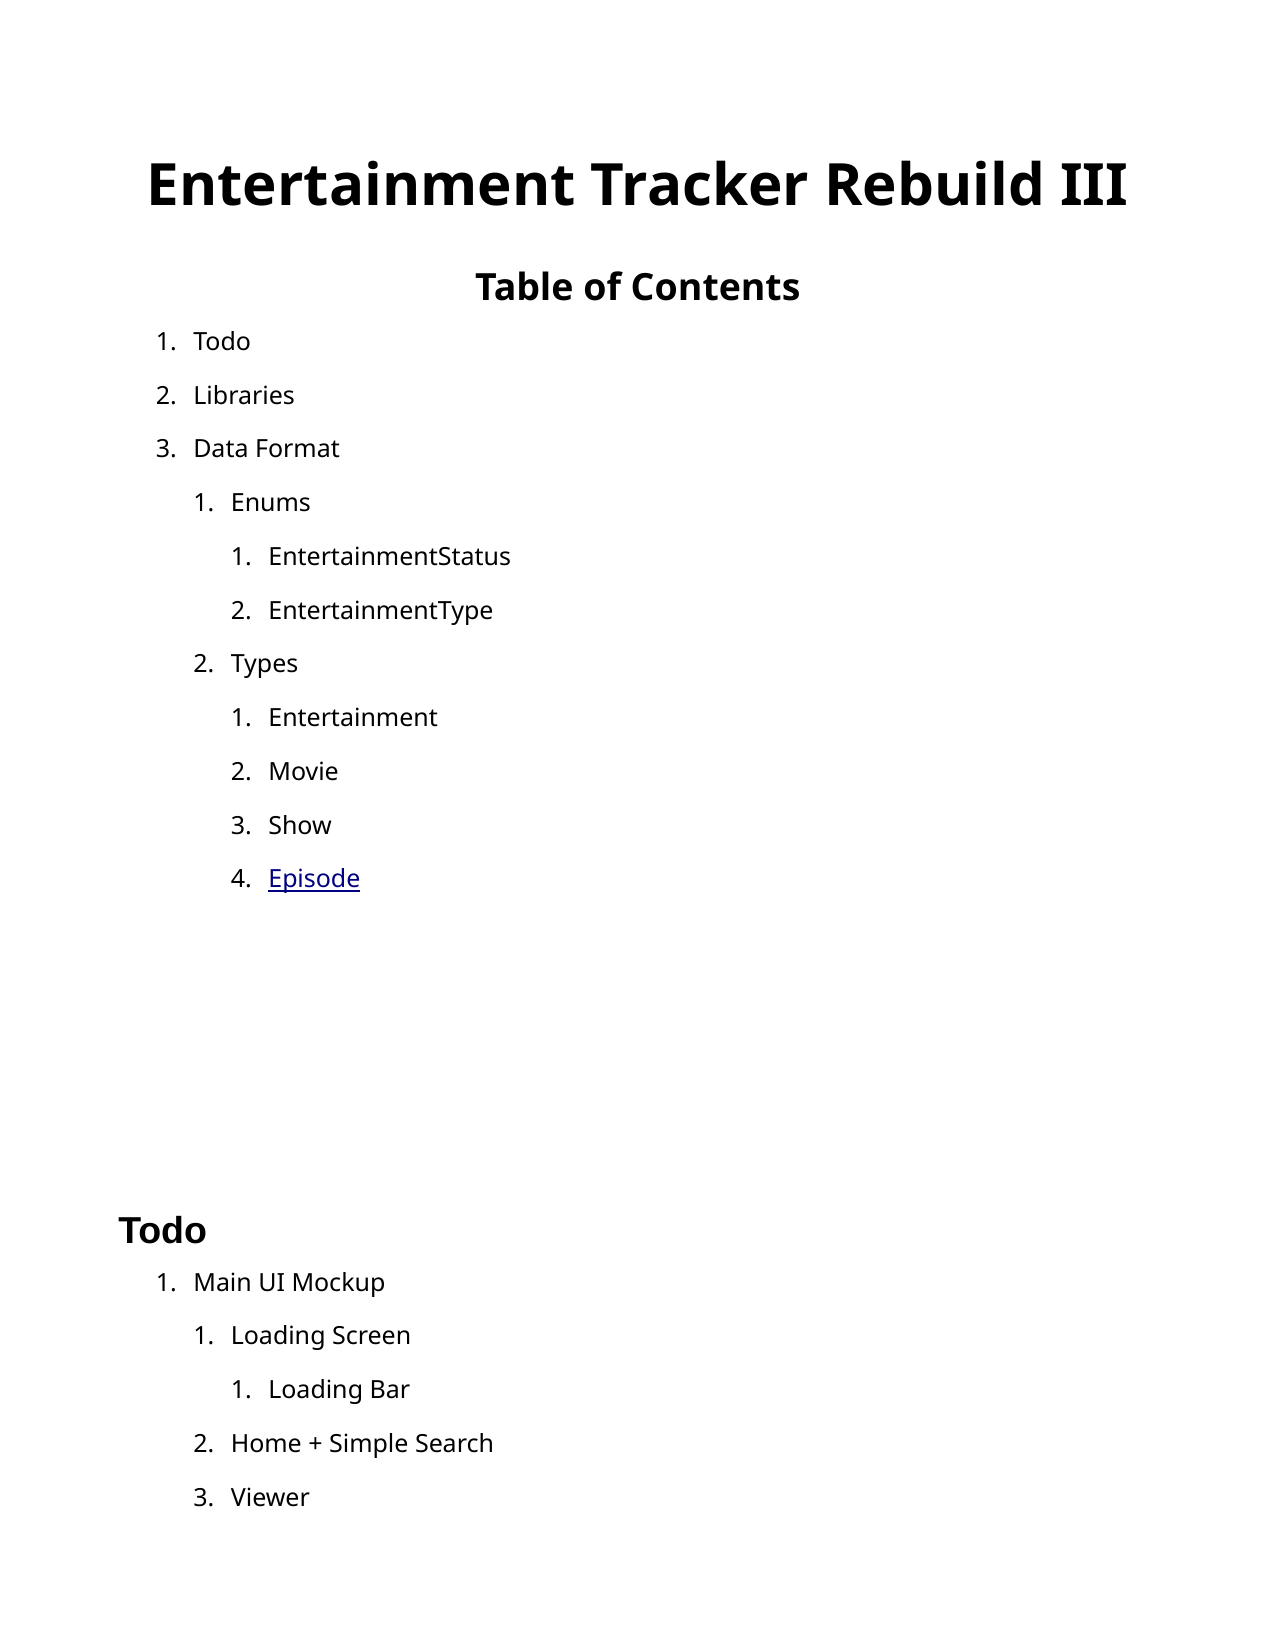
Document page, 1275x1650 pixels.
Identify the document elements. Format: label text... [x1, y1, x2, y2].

list Loading Screen [193, 1318, 1157, 1352]
list EntertainmentType [231, 592, 1157, 626]
subtitle Table of Contents [118, 260, 1157, 311]
list Libraries [156, 377, 1157, 411]
list Entertainment [231, 700, 1157, 734]
list Episode [231, 861, 1157, 895]
subtitle Todo [118, 1209, 1157, 1252]
list Movie [231, 754, 1157, 788]
list Todo [156, 324, 1157, 358]
list Show [231, 807, 1157, 841]
list Enums [193, 485, 1157, 519]
list Home + Simple Search [193, 1426, 1157, 1459]
list Main UI Mockup [156, 1264, 1157, 1298]
list EntertainmentStatus [231, 539, 1157, 573]
list Data Format [156, 431, 1157, 465]
list Types [193, 646, 1157, 680]
title Entertainment Tracker Rebuild III [118, 143, 1157, 223]
list Viewer [193, 1479, 1157, 1513]
list Loading Bar [231, 1372, 1157, 1406]
